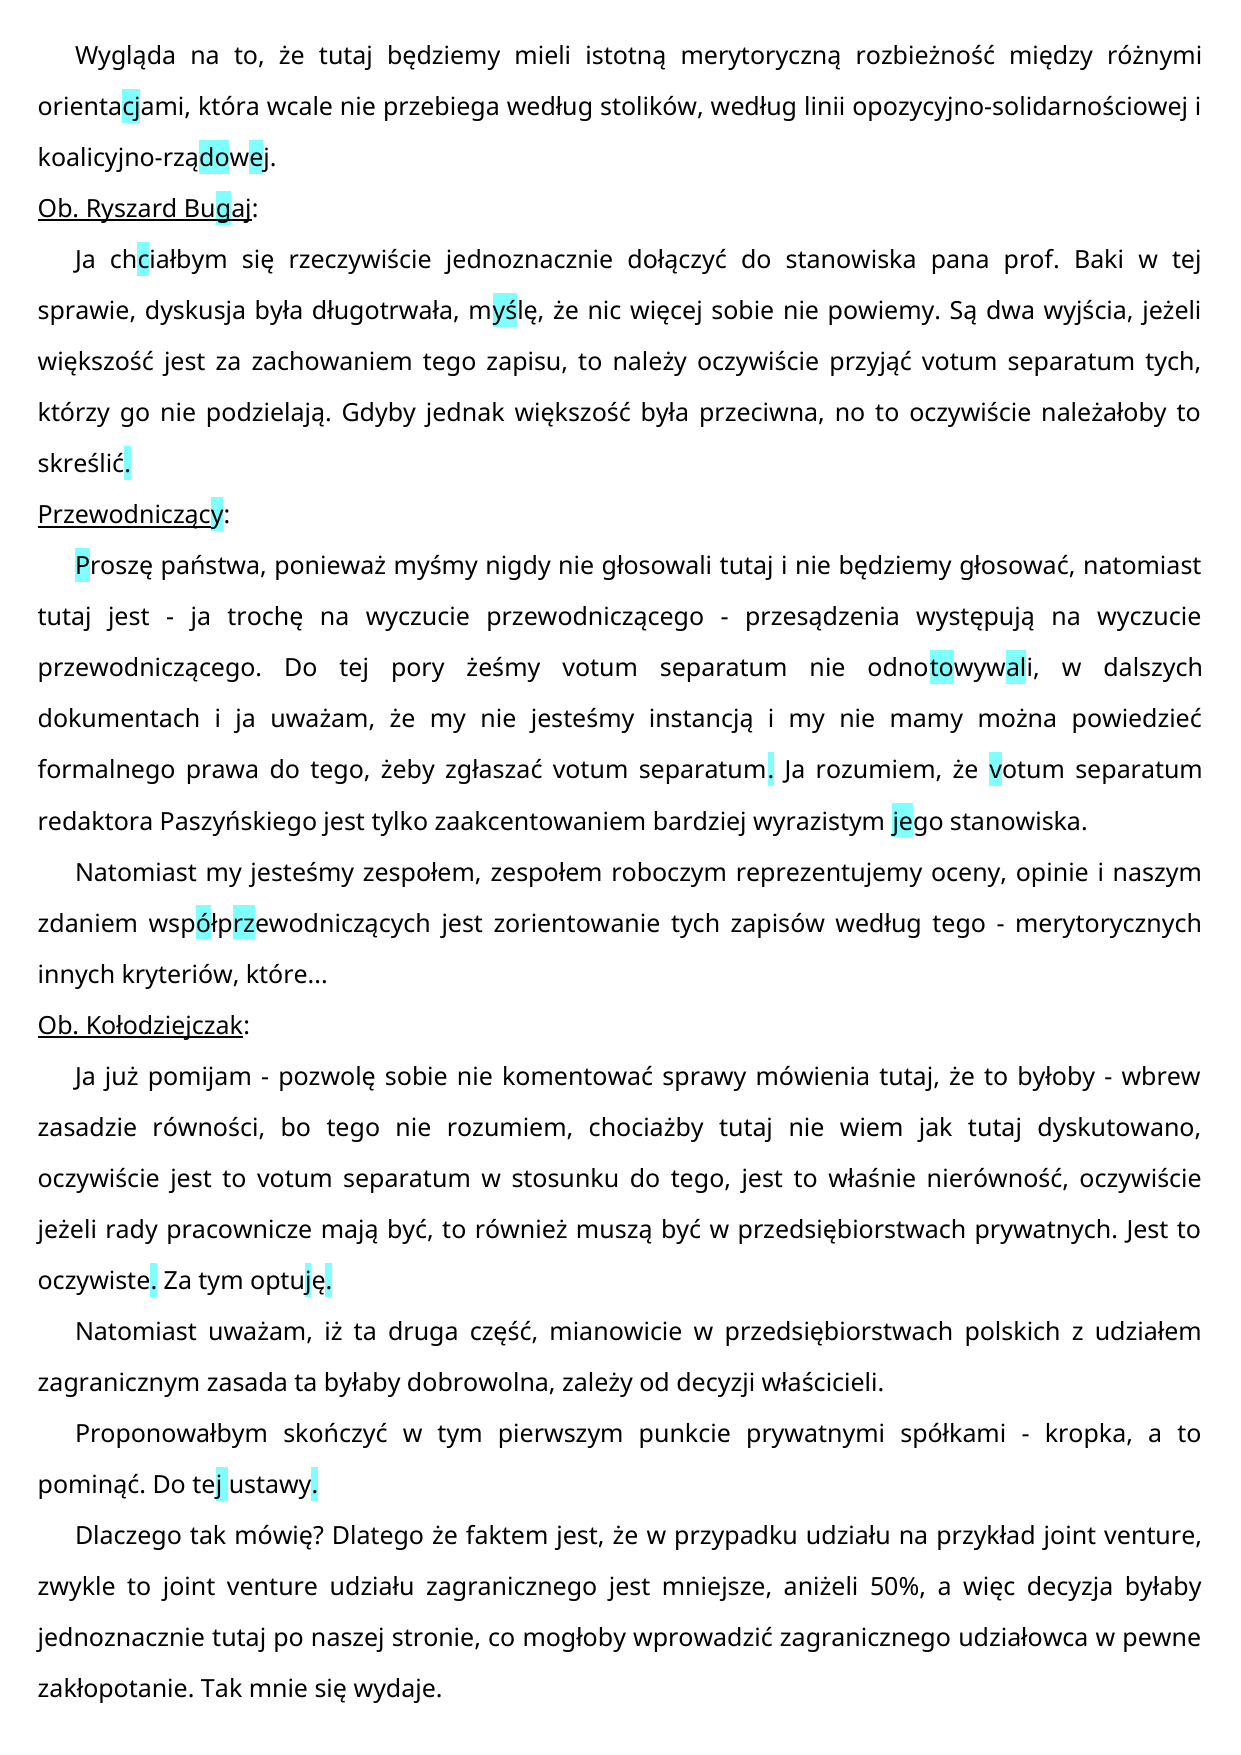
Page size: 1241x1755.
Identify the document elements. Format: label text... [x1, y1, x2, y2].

text Natomiast uważam, iż ta druga część, mianowicie w przedsiębiorstwach polskich z udziałem zagranicznym zasada ta byłaby dobrowolna, zależy od decyzji właścicieli. [37, 1313, 1203, 1399]
text Przewodniczący: [37, 497, 1203, 531]
text Proszę państwa, ponieważ myśmy nigdy nie głosowali tutaj i nie będziemy głosować, natomiast tutaj jest - ja trochę na wyczucie przewodniczącego - przesądzenia występują na wyczucie przewodniczącego. Do tej pory żeśmy votum separatum nie odnotowywali, w dalszych dokumentach i ja uważam, że my nie jesteśmy instancją i my nie mamy można powiedzieć formalnego prawa do tego, żeby zgłaszać votum separatum. Ja rozumiem, że votum separatum redaktora Paszyńskiego jest tylko zaakcentowaniem bardziej wyrazistym jego stanowiska. [37, 548, 1203, 837]
text Wygląda na to, że tutaj będziemy mieli istotną merytoryczną rozbieżność między różnymi orientacjami, która wcale nie przebiega według stolików, według linii opozycyjno-solidarnościowej i koalicyjno-rządowej. [37, 37, 1203, 174]
text Dlaczego tak mówię? Dlatego że faktem jest, że w przypadku udziału na przykład joint venture, zwykle to joint venture udziału zagranicznego jest mniejsze, aniżeli 50%, a więc decyzja byłaby jednoznacznie tutaj po naszej stronie, co mogłoby wprowadzić zagranicznego udziałowca w pewne zakłopotanie. Tak mnie się wydaje. [37, 1518, 1203, 1705]
text Ob. Ryszard Bugaj: [37, 191, 1203, 225]
text Ja chciałbym się rzeczywiście jednoznacznie dołączyć do stanowiska pana prof. Baki w tej sprawie, dyskusja była długotrwała, myślę, że nic więcej sobie nie powiemy. Są dwa wyjścia, jeżeli większość jest za zachowaniem tego zapisu, to należy oczywiście przyjąć votum separatum tych, którzy go nie podzielają. Gdyby jednak większość była przeciwna, no to oczywiście należałoby to skreślić. [37, 242, 1203, 480]
text Ja już pomijam - pozwolę sobie nie komentować sprawy mówienia tutaj, że to byłoby - wbrew zasadzie równości, bo tego nie rozumiem, chociażby tutaj nie wiem jak tutaj dyskutowano, oczywiście jest to votum separatum w stosunku do tego, jest to właśnie nierówność, oczywiście jeżeli rady pracownicze mają być, to również muszą być w przedsiębiorstwach prywatnych. Jest to oczywiste. Za tym optuję. [37, 1058, 1203, 1297]
text Ob. Kołodziejczak: [37, 1007, 1203, 1041]
text Proponowałbym skończyć w tym pierwszym punkcie prywatnymi spółkami - kropka, a to pominąć. Do tej ustawy. [37, 1416, 1203, 1501]
text Natomiast my jesteśmy zespołem, zespołem roboczym reprezentujemy oceny, opinie i naszym zdaniem współprzewodniczących jest zorientowanie tych zapisów według tego - merytorycznych innych kryteriów, które... [37, 854, 1203, 990]
